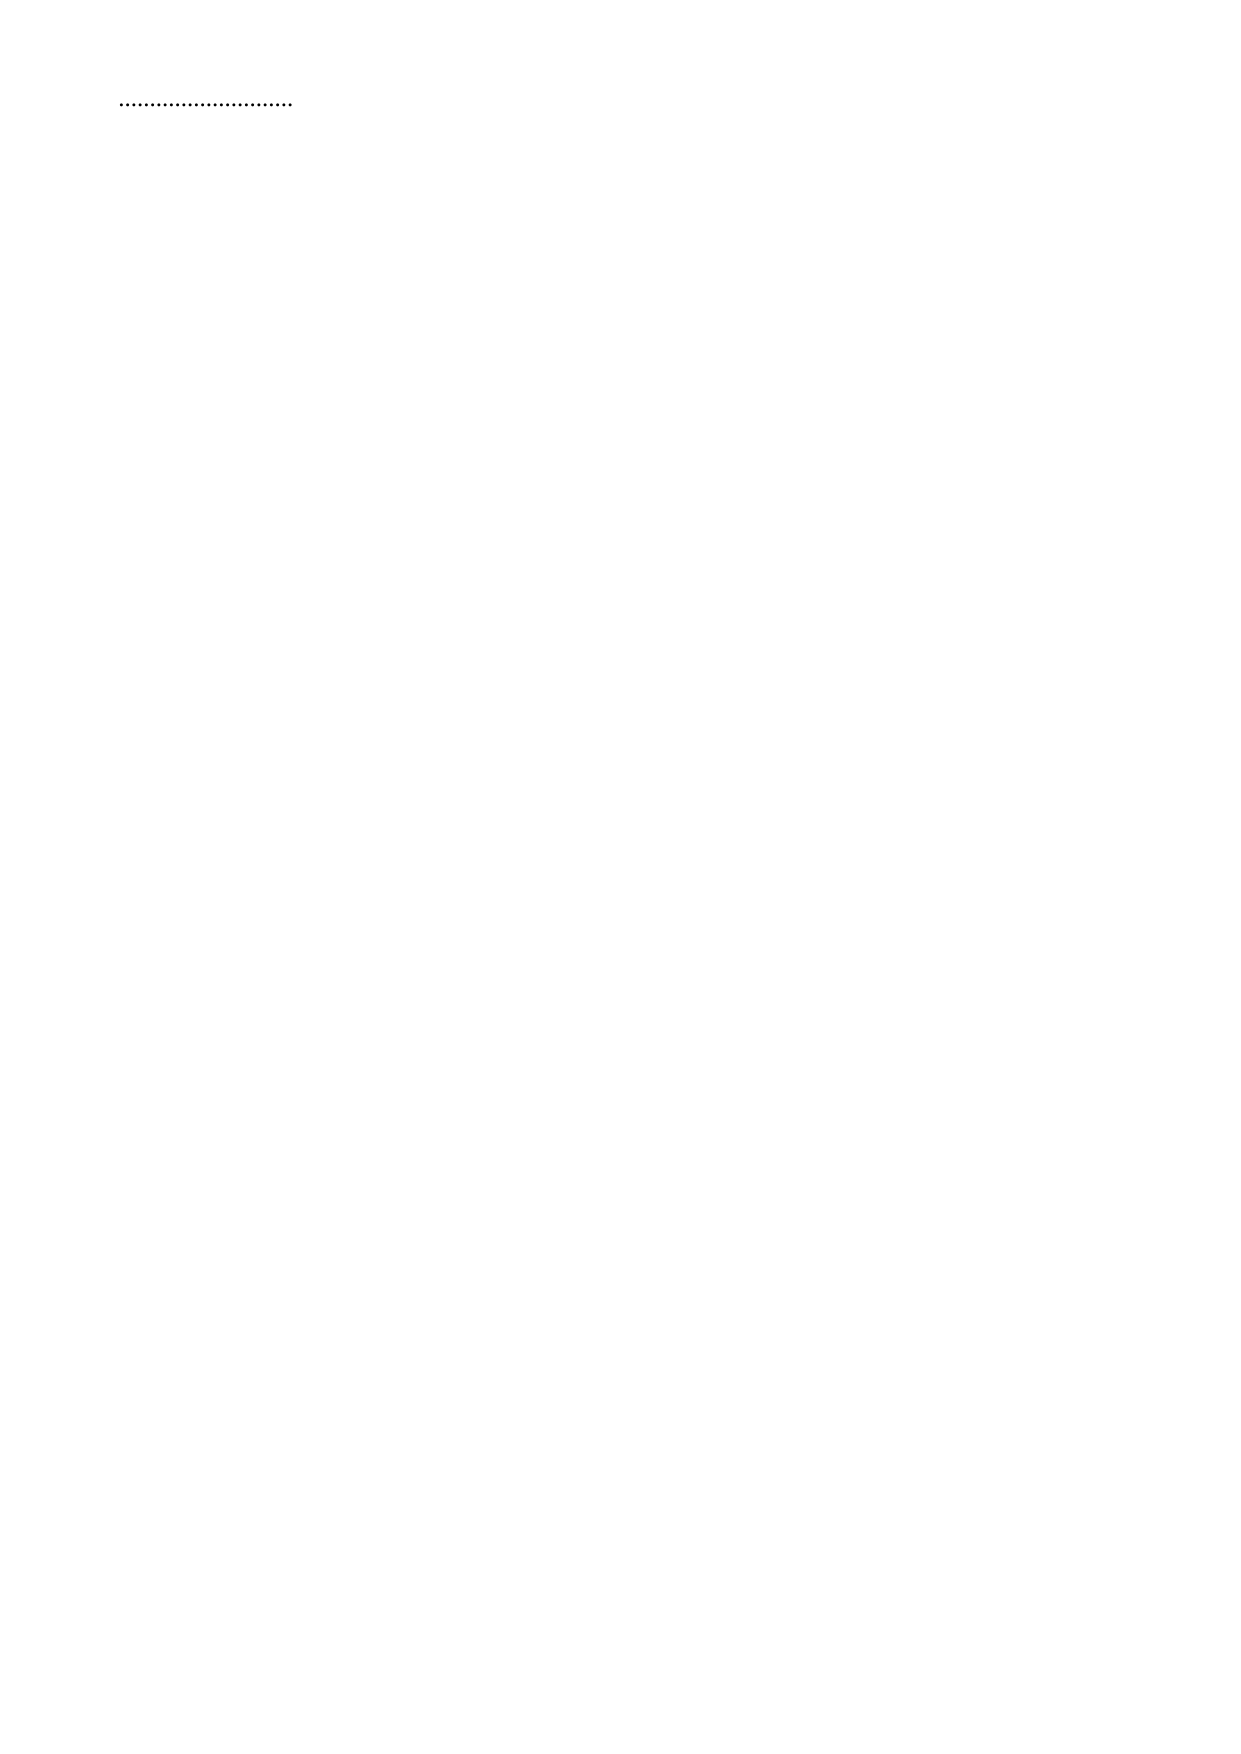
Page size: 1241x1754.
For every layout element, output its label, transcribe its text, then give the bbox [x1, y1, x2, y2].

text ............................ [118, 83, 1122, 111]
